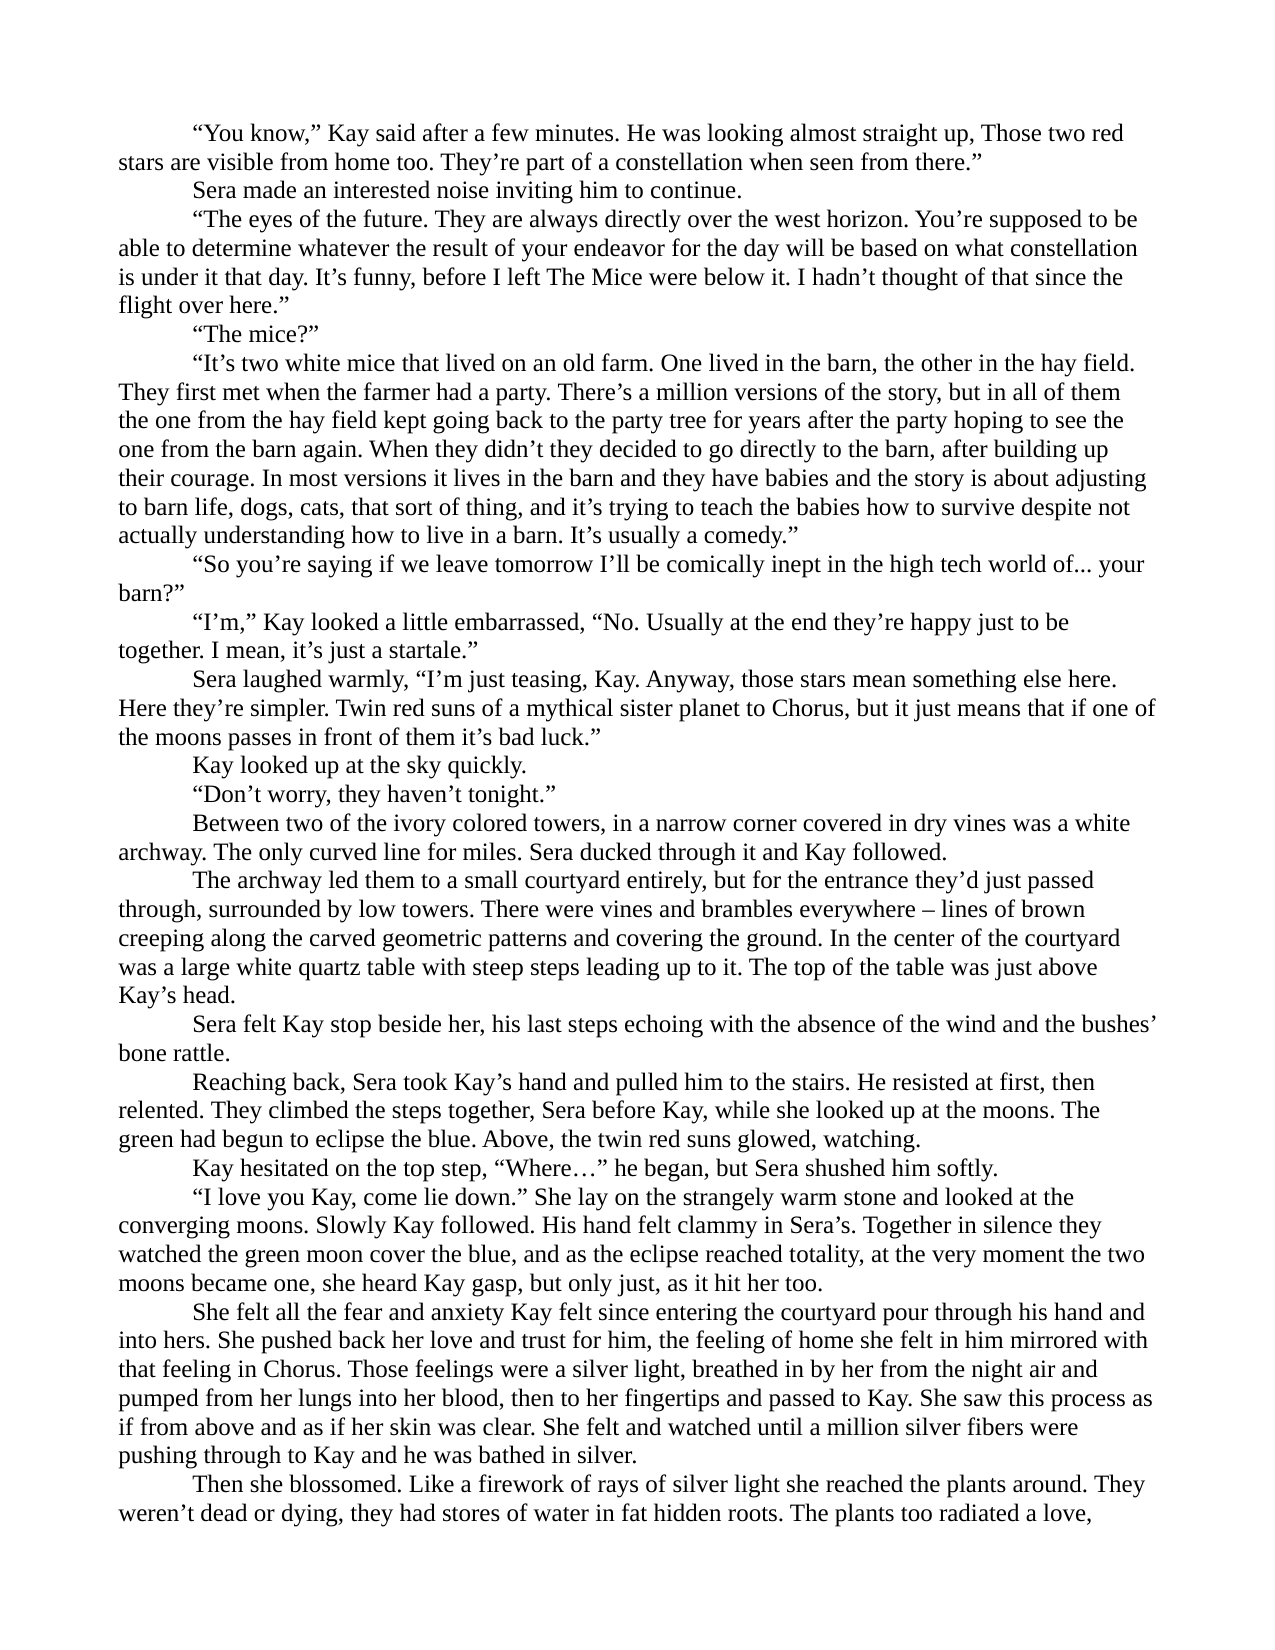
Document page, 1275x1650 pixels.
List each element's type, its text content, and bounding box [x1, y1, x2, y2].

text Sera laughed warmly, “I’m just teasing, Kay. Anyway, those stars mean something else here. Here they’re simpler. Twin red suns of a mythical sister planet to Chorus, but it just means that if one of the moons passes in front of them it’s bad luck.” [118, 664, 1157, 751]
text Reaching back, Sera took Kay’s hand and pulled him to the stairs. He resisted at first, then relented. They climbed the steps together, Sera before Kay, while she looked up at the moons. The green had begun to eclipse the blue. Above, the twin red suns glowed, watching. [118, 1067, 1157, 1153]
text Sera made an interested noise inviting him to continue. [118, 176, 1157, 204]
text “You know,” Kay said after a few minutes. He was looking almost straight up, Those two red stars are visible from home too. They’re part of a constellation when seen from there.” [118, 118, 1157, 176]
text “So you’re saying if we leave tomorrow I’ll be comically inept in the high tech world of... your barn?” [118, 549, 1157, 607]
text “I love you Kay, come lie down.” She lay on the strangely warm stone and looked at the converging moons. Slowly Kay followed. His hand felt clammy in Sera’s. Together in silence they watched the green moon cover the blue, and as the eclipse reached totality, at the very moment the two moons became one, she heard Kay gasp, but only just, as it hit her too. [118, 1182, 1157, 1297]
text “The eyes of the future. They are always directly over the west horizon. You’re supposed to be able to determine whatever the result of your endeavor for the day will be based on what constellation is under it that day. It’s funny, before I left The Mice were below it. I hadn’t thought of that since the flight over here.” [118, 204, 1157, 319]
text Then she blossomed. Like a firework of rays of silver light she reached the plants around. They weren’t dead or dying, they had stores of water in fat hidden roots. The plants too radiated a love, [118, 1469, 1157, 1527]
text “It’s two white mice that lived on an old farm. One lived in the barn, the other in the hay field. They first met when the farmer had a party. There’s a million versions of the story, but in all of them the one from the hay field kept going back to the party tree for years after the party hoping to see the one from the barn again. When they didn’t they decided to go directly to the barn, after building up their courage. In most versions it lives in the barn and they have babies and the story is about adjusting to barn life, dogs, cats, that sort of thing, and it’s trying to teach the babies how to survive despite not actually understanding how to live in a barn. It’s usually a comedy.” [118, 348, 1157, 549]
text The archway led them to a small courtyard entirely, but for the entrance they’d just passed through, surrounded by low towers. There were vines and brambles everywhere – lines of brown creeping along the carved geometric patterns and covering the ground. In the center of the courtyard was a large white quartz table with steep steps leading up to it. The top of the table was just above Kay’s head. [118, 866, 1157, 1009]
text “I’m,” Kay looked a little embarrassed, “No. Usually at the end they’re happy just to be together. I mean, it’s just a startale.” [118, 607, 1157, 664]
text Sera felt Kay stop beside her, his last steps echoing with the absence of the wind and the bushes’ bone rattle. [118, 1009, 1157, 1067]
text “The mice?” [118, 319, 1157, 348]
text Kay hesitated on the top step, “Where…” he began, but Sera shushed him softly. [118, 1153, 1157, 1182]
text She felt all the fear and anxiety Kay felt since entering the courtyard pour through his hand and into hers. She pushed back her love and trust for him, the feeling of home she felt in him mirrored with that feeling in Chorus. Those feelings were a silver light, breathed in by her from the night air and pumped from her lungs into her blood, then to her fingertips and passed to Kay. She saw this process as if from above and as if her skin was clear. She felt and watched until a million silver fibers were pushing through to Kay and he was bathed in silver. [118, 1297, 1157, 1469]
text Kay looked up at the sky quickly. [118, 751, 1157, 779]
text Between two of the ivory colored towers, in a narrow corner covered in dry vines was a white archway. The only curved line for miles. Sera ducked through it and Kay followed. [118, 808, 1157, 866]
text “Don’t worry, they haven’t tonight.” [118, 779, 1157, 808]
